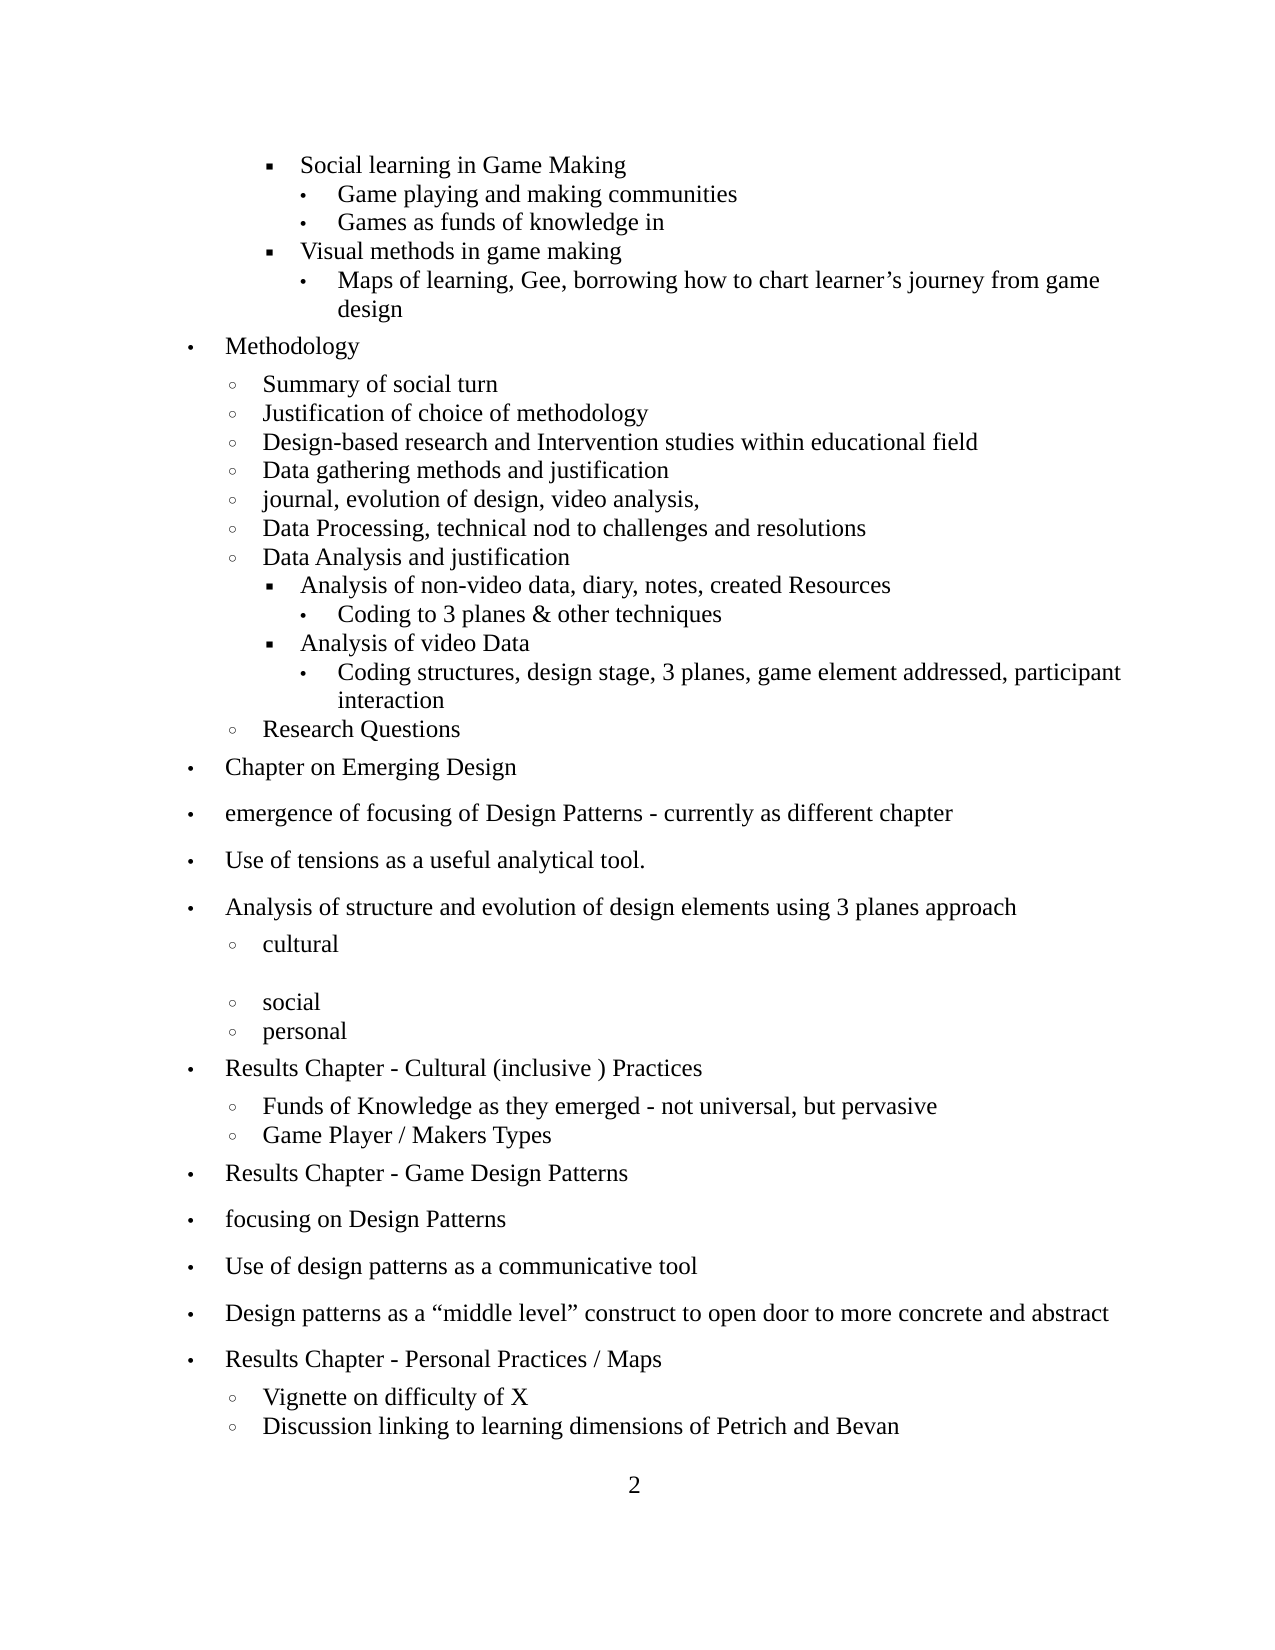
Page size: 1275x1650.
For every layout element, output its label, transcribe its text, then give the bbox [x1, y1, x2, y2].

list Results Chapter - Cultural (inclusive ) Practices [187, 1053, 1125, 1082]
list Methodology [187, 331, 1125, 360]
list cultural [225, 929, 1125, 987]
list Game Player / Makers Types [225, 1120, 1125, 1149]
list Discussion linking to learning dimensions of Petrich and Bevan [225, 1411, 1125, 1439]
list Summary of social turn [225, 369, 1125, 398]
list Use of design patterns as a communicative tool [187, 1251, 1125, 1280]
list Vignette on difficulty of X [225, 1382, 1125, 1411]
list Analysis of structure and evolution of design elements using 3 planes approach [187, 892, 1125, 921]
list Results Chapter - Game Design Patterns [187, 1158, 1125, 1186]
list Results Chapter - Personal Practices / Maps [187, 1344, 1125, 1373]
list Analysis of non-video data, diary, notes, created Resources [262, 570, 1125, 599]
list Data Analysis and justification [225, 542, 1125, 570]
list focusing on Design Patterns [187, 1204, 1125, 1233]
list Coding structures, design stage, 3 planes, game element addressed, participant interaction [300, 657, 1125, 714]
list Chapter on Emerging Design [187, 752, 1125, 781]
list journal, evolution of design, video analysis, [225, 484, 1125, 513]
list Data Processing, technical nod to challenges and resolutions [225, 513, 1125, 542]
list Research Questions [225, 714, 1125, 743]
list Funds of Knowledge as they emerged - not universal, but pervasive [225, 1091, 1125, 1120]
list Analysis of video Data [262, 628, 1125, 657]
list Justification of choice of methodology [225, 398, 1125, 427]
list Maps of learning, Gee, borrowing how to chart learner’s journey from game design [300, 265, 1125, 322]
list emergence of focusing of Design Patterns - currently as different chapter [187, 798, 1125, 827]
list Game playing and making communities [300, 179, 1125, 207]
list Games as funds of knowledge in [300, 207, 1125, 236]
list Visual methods in game making [262, 236, 1125, 265]
list Design patterns as a “middle level” construct to open door to more concrete and abstract [187, 1298, 1125, 1326]
list Use of tensions as a useful analytical tool. [187, 845, 1125, 874]
list social [225, 987, 1125, 1016]
list Design-based research and Intervention studies within educational field [225, 427, 1125, 455]
list Coding to 3 planes & other techniques [300, 599, 1125, 628]
list Social learning in Game Making [262, 150, 1125, 179]
list personal [225, 1016, 1125, 1044]
list Data gathering methods and justification [225, 455, 1125, 484]
